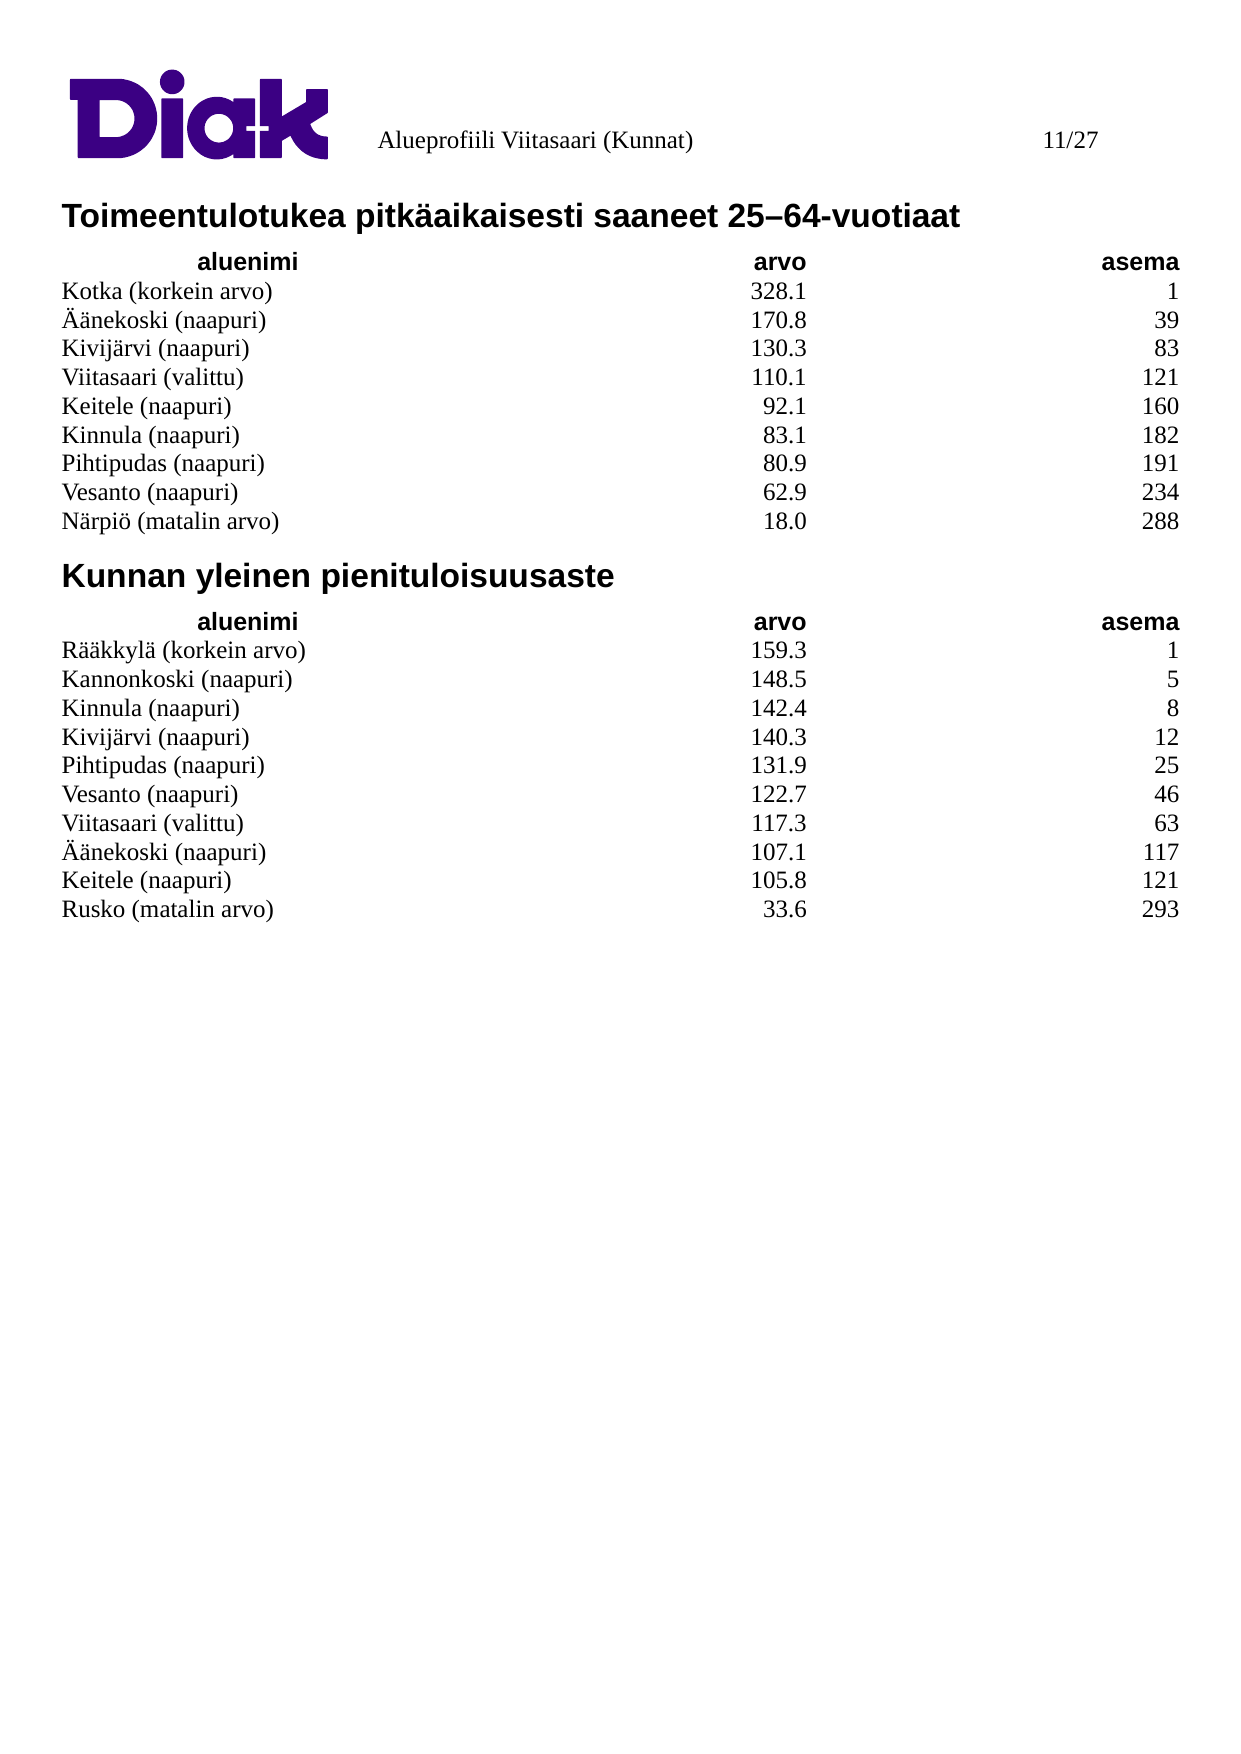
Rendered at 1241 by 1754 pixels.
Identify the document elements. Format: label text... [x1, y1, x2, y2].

table_header arvo [434, 607, 806, 636]
table_cell Vesanto (naapuri) [61, 779, 434, 808]
table_cell Rääkkylä (korkein arvo) [61, 636, 434, 664]
table_cell 1 [806, 636, 1179, 664]
table_cell 18.0 [434, 506, 806, 535]
table_cell 191 [806, 449, 1179, 477]
table_cell 110.1 [434, 362, 806, 391]
table_cell 131.9 [434, 751, 806, 779]
table_header asema [806, 247, 1179, 276]
table_cell 80.9 [434, 449, 806, 477]
table_cell 12 [806, 722, 1179, 751]
subtitle Kunnan yleinen pienituloisuusaste [61, 556, 1179, 594]
table_cell Viitasaari (valittu) [61, 808, 434, 837]
table_cell 105.8 [434, 866, 806, 894]
table_cell 83 [806, 334, 1179, 362]
table_cell Keitele (naapuri) [61, 391, 434, 420]
table_cell 142.4 [434, 693, 806, 722]
table_cell 25 [806, 751, 1179, 779]
table_cell 293 [806, 894, 1179, 923]
table_header aluenimi [61, 247, 434, 276]
table_cell 159.3 [434, 636, 806, 664]
table_cell Vesanto (naapuri) [61, 477, 434, 506]
table_cell 328.1 [434, 276, 806, 305]
table_cell 8 [806, 693, 1179, 722]
table_cell Pihtipudas (naapuri) [61, 449, 434, 477]
table_cell 148.5 [434, 664, 806, 693]
table_header aluenimi [61, 607, 434, 636]
table_cell 92.1 [434, 391, 806, 420]
table_cell 182 [806, 420, 1179, 448]
table_cell 63 [806, 808, 1179, 837]
table_cell Kivijärvi (naapuri) [61, 334, 434, 362]
table_cell 234 [806, 477, 1179, 506]
table_cell 140.3 [434, 722, 806, 751]
table_cell 122.7 [434, 779, 806, 808]
table_cell Kinnula (naapuri) [61, 420, 434, 448]
table_cell 170.8 [434, 305, 806, 333]
table_cell 117.3 [434, 808, 806, 837]
table_cell 107.1 [434, 837, 806, 866]
table_header arvo [434, 247, 806, 276]
table_cell 1 [806, 276, 1179, 305]
table_cell Kinnula (naapuri) [61, 693, 434, 722]
table_cell 160 [806, 391, 1179, 420]
table_cell 46 [806, 779, 1179, 808]
table_cell 130.3 [434, 334, 806, 362]
table_cell 288 [806, 506, 1179, 535]
table_cell 33.6 [434, 894, 806, 923]
table_cell 121 [806, 362, 1179, 391]
table_header asema [806, 607, 1179, 636]
table_cell Kannonkoski (naapuri) [61, 664, 434, 693]
table_cell Äänekoski (naapuri) [61, 305, 434, 333]
table_cell Kivijärvi (naapuri) [61, 722, 434, 751]
table_cell Äänekoski (naapuri) [61, 837, 434, 866]
table_cell Viitasaari (valittu) [61, 362, 434, 391]
subtitle Toimeentulotukea pitkäaikaisesti saaneet 25–64-vuotiaat [61, 196, 1179, 235]
table_cell Kotka (korkein arvo) [61, 276, 434, 305]
table_cell 121 [806, 866, 1179, 894]
table_cell 62.9 [434, 477, 806, 506]
table_cell Pihtipudas (naapuri) [61, 751, 434, 779]
table_cell 39 [806, 305, 1179, 333]
table_cell Närpiö (matalin arvo) [61, 506, 434, 535]
table_cell Rusko (matalin arvo) [61, 894, 434, 923]
table_cell 83.1 [434, 420, 806, 448]
table_cell Keitele (naapuri) [61, 866, 434, 894]
table_cell 5 [806, 664, 1179, 693]
table_cell 117 [806, 837, 1179, 866]
